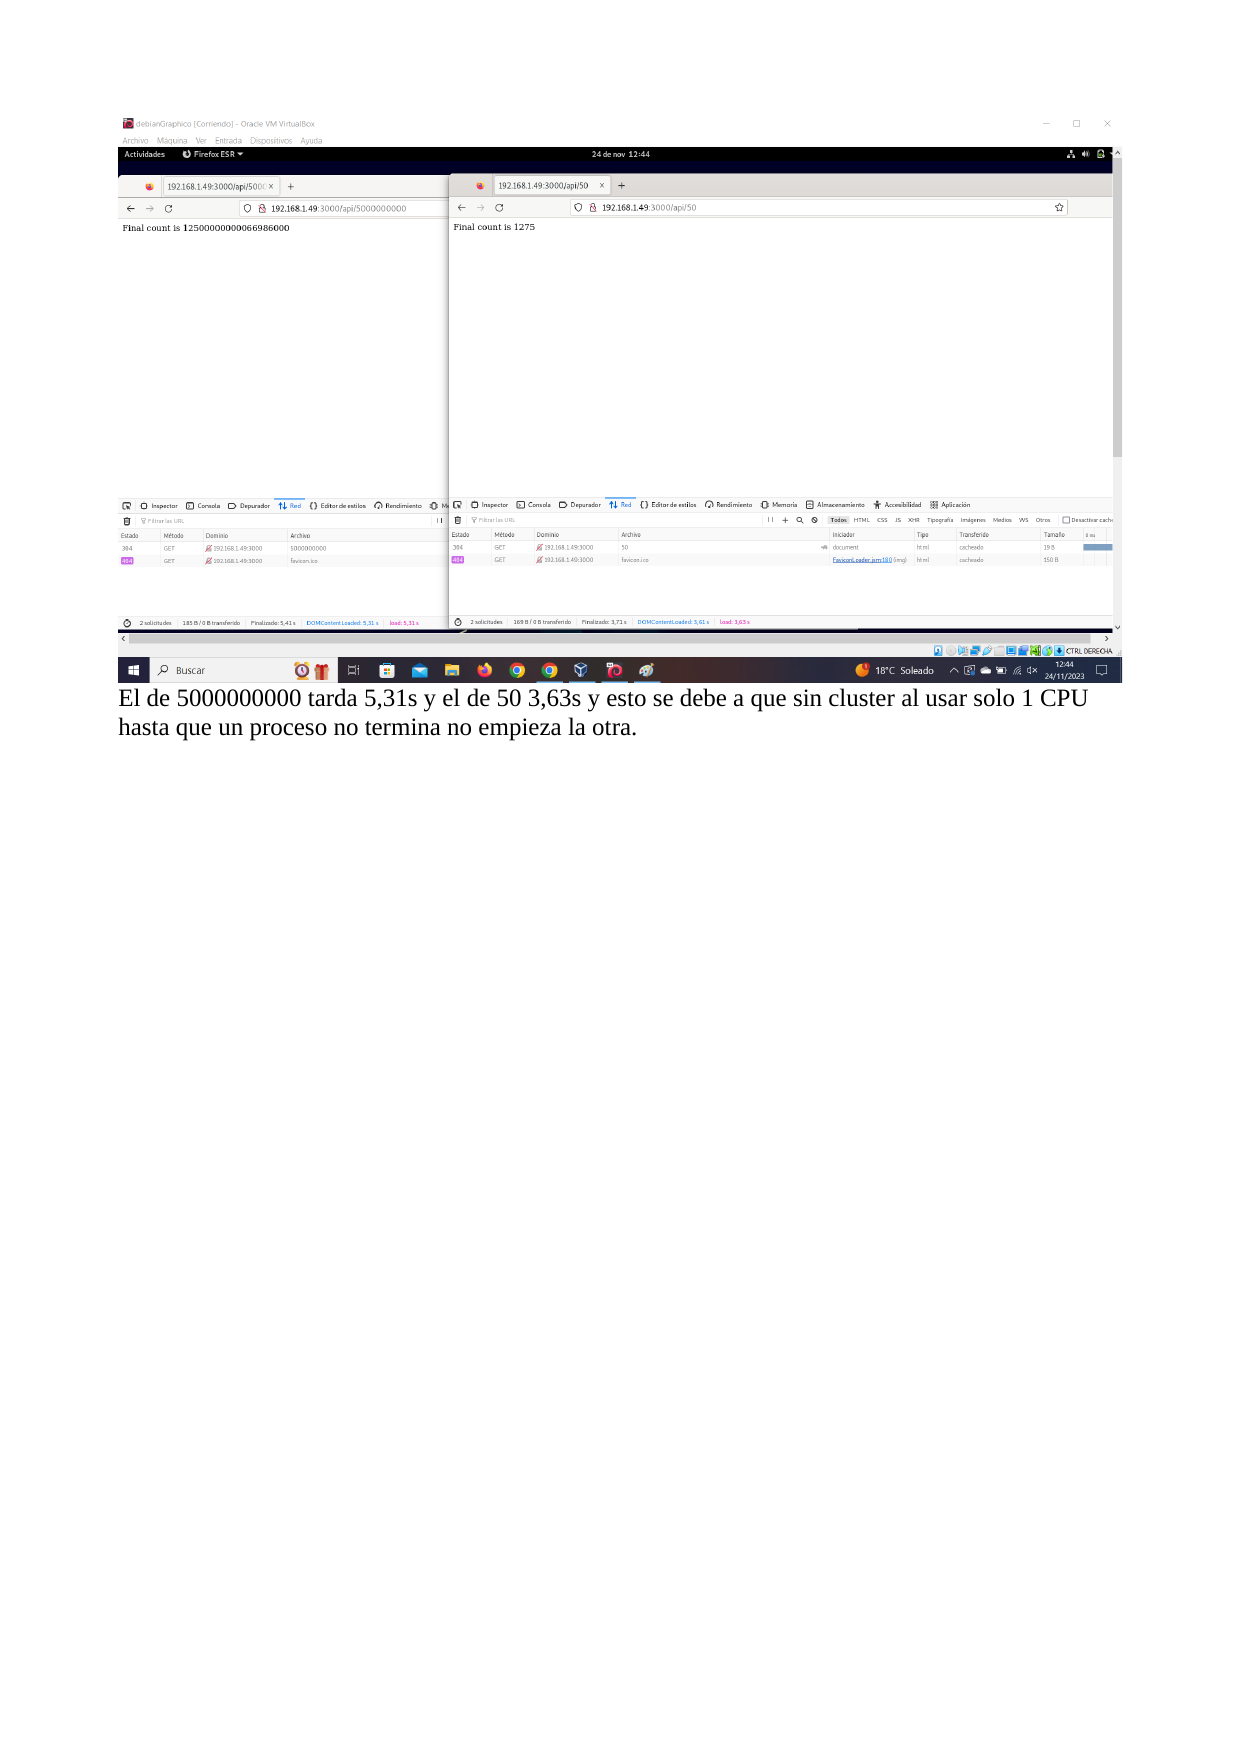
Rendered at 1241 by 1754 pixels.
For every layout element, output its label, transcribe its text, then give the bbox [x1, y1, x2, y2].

text El de 5000000000 tarda 5,31s y el de 50 3,63s y esto se debe a que sin cluster al usar solo 1 CPU hasta que un proceso no termina no empieza la otra. [118, 683, 1122, 740]
picture [118, 118, 1123, 683]
